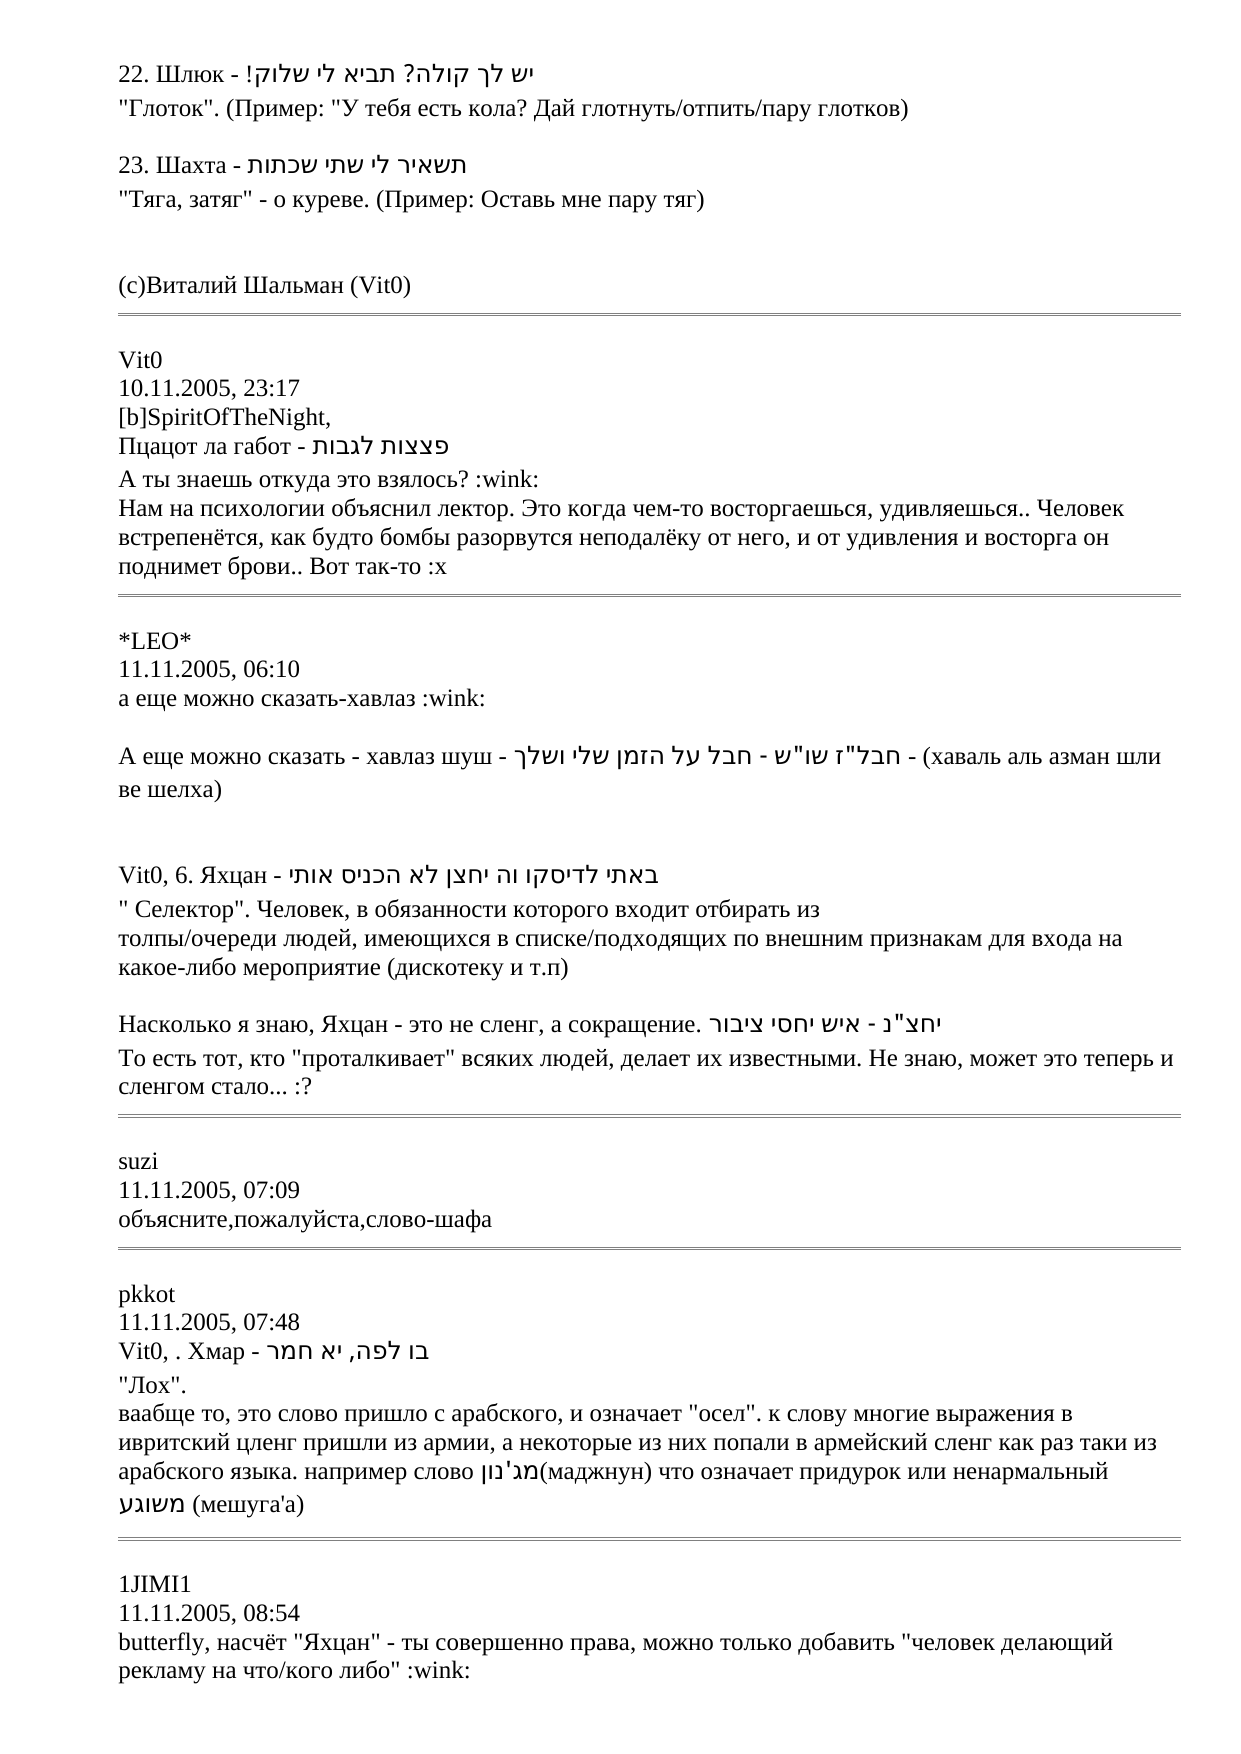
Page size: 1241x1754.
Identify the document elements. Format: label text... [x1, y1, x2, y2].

text 10.11.2005, 23:17 [118, 373, 1181, 402]
text Сленг - Часть 2 1. Ашкара - !אתה אשכרה מפגר !הבניין הזה מסריח ־ אשכרה Ашкара=Расми (Расми - используется для подтверждения и употребляется в сегоднешнем иврите вместо " באמת ") 2. Фарш: איזה פארש אתה ,איזה מכונית פארש О предметах: "Дерьмовый/ая". О людях: "Дешёвка" 3. Хмар - בו לפה, יא חמר "Лох". 4. Тбаа - מה קשה פה? מה אתה, טבאה "Тугодум, тормоз" 5. Штинкер - לא ידעתי שחבר שלי ־ שטינקר "Стукач" (מלשן в более современной переработке) 6. Яхцан - באתי לדיסקו וה יחצן לא הכניס אותי " Селектор". Человек, в обязанности которого входит отбирать из толпы/очереди людей, имеющихся в списке/подходящих по внешним признакам для входа на какое-либо мероприятие (дискотеку и т.п) 7. Хнун - !כמה אפשר ללמוד? איזה חנון "Заучка". Человек, не принимающийся в обществе (подростковом). Одна из главных причин на это - повышенное стремление к учёбе. Человек отрекается от общества (точнее его отрекают). 8. Лаасот хаим - !איזה חיים אתה עושה Смысл не изменился: "Получать удовольствие от жизни" 9. Аль а-заин - !הוא בא! ־ על הזין שלי, שיבוא "Пофиг/по#уй". (Пример: ...А мне по#уй...) 10. Лисроф - ?עוד יוום נשרף , איך שרפת את המשמרת "Провести (Убить время)". Примеры: (Как прошло дежуство?), (Ещё день прошёл.) В последнем примере использование слова נשרף больше подходит, чем חלף , как бы показывая желание ускорить приход следующего дня. 11. Серет - !הוא חי בסרט, איזה סרט זה עכשיו Используется в зависимости от одного из 2-х его смыслов, описанных в примерах. Пример № 1: (Он живёт иллюзией). [ т.е человек, непонимающий всю суть/серьёзность дела. ] Пример № 2: "Возня/напасть". Что-то что не хочется делать. 12. Ликнот эт... (אמרתי לו שהיא באה והוא קנה את זה...) "Купиться на...". (Пример: ...Он купился на это) 13. Ахаль ота - !מחר באים לבדוק מה עשיתי. אכלתי אותה То же самое, что и נדפק . "Нидфакти" переводится как "Мне хана". (Соответственно "нидфак/ахаль ота" - "ему хана") 14. Нигнав - !איזה אוטו ראיתי, אתה נגנב "Офигеть/О##еть". Используется в соответствии с русским переводом, но в смысле восторга/удивления, а не угрозы. Т.е вариант (Ты офигел, что ли?) не подходит. (Пример: Я такую тачку видел, ты офигеешь) 15. Нагла - אני רוצה להיסטפק בשתי נגלות "Заход". (Пример: Я хочу ограничиться 2-мя заходами). 16. Лестальбет ?מה אתה מסתלבט עליי "Прикалываться" (Пример: Ты что, надо мной прикалываешься/разыгрываешь?) 17. Ма-зе.... - !אתמול היה מה זה כיף !האוטו שלך מה זה יפה !ביער אני מה זה פחדתי Используется для усиления прилагательного/существительного/глагола. Связи с вопросм "что это" не имеет. 18. Дауиним - !איזה דאוינים אתא עושה לי Схоже с "хартот, фадихот". "Лаасот дауиним" - подложить свинью 19. Бо эна... - !בו הנה , הוא טמבל, אל תתייחס אליו !בו הנה , הוא לא מבין מה הוא עושה Нет связи с "иди сюда". Употребляется в начале предложения и означает простую частицу "же". Примеры: (Он же дебил, оставь его!), (Он же не понимает, что делает!) 20. Хульцат Бэтэн - !זאת חולצת בטן יפה Не сленг, а гарнитур одежды. Женская рубашечка с/без рукавов, доходящая до середины живота http://img454.imageshack.us/img454/738/hulza13mw.jpg http://img454.imageshack.us/img454/2347/hulza25al.jpg 21. Бис - לקחתי ממנו ביס ־ חצי בגט "Кусок чего-либо" (1. Чего-либо съедобного, 2. Не просто кусок, а такой, который можно откусить) 22. Шлюк - !יש לך קולה? תביא לי שלוק "Глоток". (Пример: "У тебя есть кола? Дай глотнуть/отпить/пару глотков) 23. Шахта - תשאיר לי שתי שכתות "Тяга, затяг" - о куреве. (Пример: Оставь мне пару тяг) (c)Виталий Шальман (Vit0) [118, 59, 1181, 299]
text 11.11.2005, 07:09 [118, 1175, 1181, 1204]
text 11.11.2005, 07:48 [118, 1307, 1181, 1336]
text Vit0, . Хмар - בו לפה, יא חמר "Лох". ваабще то, это слово пришло с арабского, и означает "осел". к слову многие выражения в ивритский цленг пришли из армии, а некоторые из них попали в армейский сленг как раз таки из арабского языка. например слово מג'נון(маджнун) что означает придурок или ненармальный משוגע (мешуга'а) [118, 1336, 1181, 1523]
text а еще можно сказать-хавлаз :wink: А еще можно сказать - хавлаз шуш - חבל"ז שו"ש - חבל על הזמן שלי ושלך - (хаваль аль азман шли ве шелха) Vit0, 6. Яхцан - באתי לדיסקו וה יחצן לא הכניס אותי " Селектор". Человек, в обязанности которого входит отбирать из толпы/очереди людей, имеющихся в списке/подходящих по внешним признакам для входа на какое-либо мероприятие (дискотеку и т.п) Насколько я знаю, Яхцан - это не сленг, а сокращение. יחצ"נ - איש יחסי ציבור То есть тот, кто "проталкивает" всяких людей, делает их известными. Не знаю, может это теперь и сленгом стало... :? [118, 683, 1181, 1100]
text butterfly, насчёт "Яхцан" - ты совершенно права, можно только добавить "человек делающий рекламу на что/кого либо" :wink: [118, 1627, 1181, 1684]
text *LEO* [118, 626, 1181, 654]
text Vit0 [118, 345, 1181, 373]
text объясните,пожалуйста,слово-шафа [118, 1204, 1181, 1232]
text 11.11.2005, 08:54 [118, 1598, 1181, 1627]
text 11.11.2005, 06:10 [118, 654, 1181, 683]
text [b]SpiritOfTheNight, Пцацот ла габот - פצצות לגבות А ты знаешь откуда это взялось? :wink: Нам на психологии объяснил лектор. Это когда чем-то восторгаешься, удивляешься.. Человек встрепенётся, как будто бомбы разорвутся неподалёку от него, и от удивления и восторга он поднимет брови.. Вот так-то :x [118, 402, 1181, 579]
text pkkot [118, 1279, 1181, 1307]
text suzi [118, 1146, 1181, 1175]
text 1JIMI1 [118, 1569, 1181, 1598]
